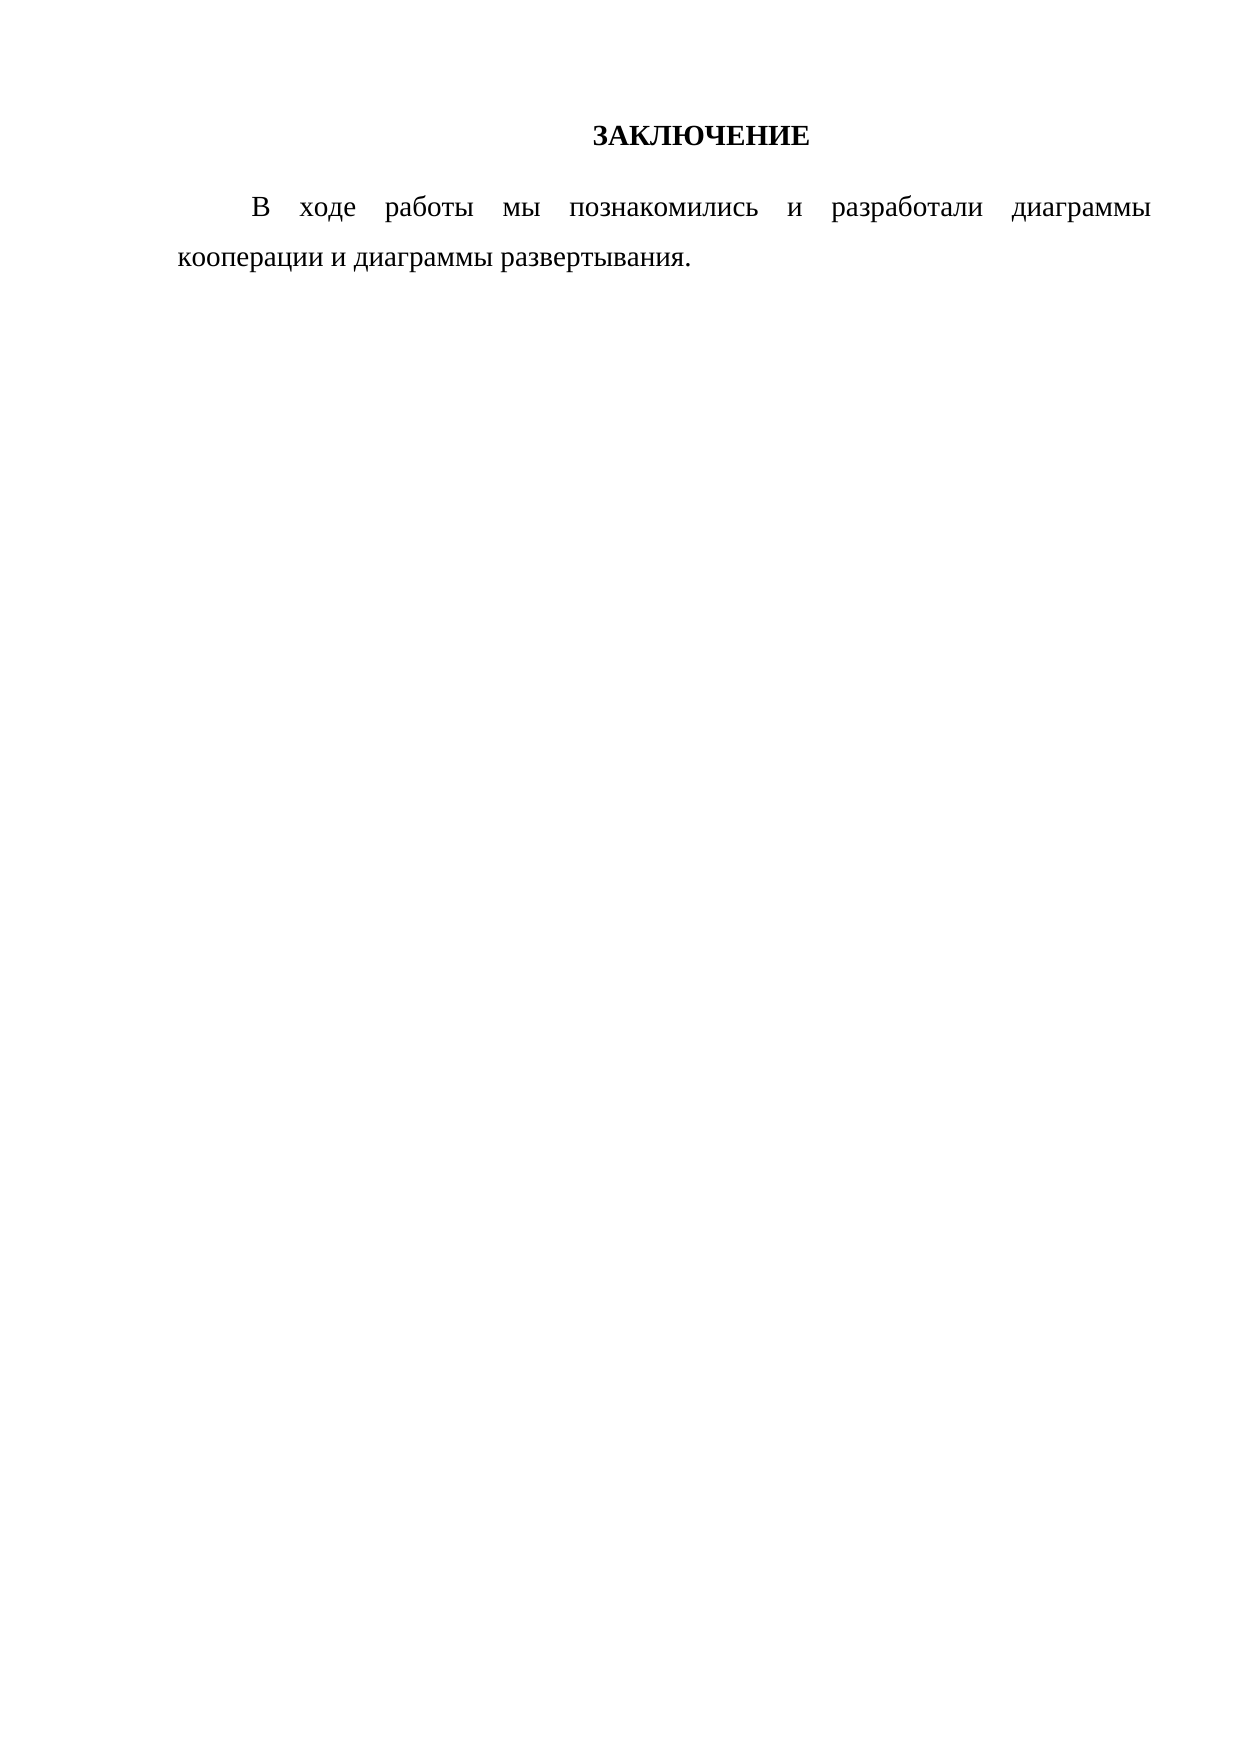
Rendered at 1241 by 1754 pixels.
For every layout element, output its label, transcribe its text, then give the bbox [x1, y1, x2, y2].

text В ходе работы мы познакомились и разработали диаграммы кооперации и диаграммы развертывания. [177, 189, 1152, 273]
text ЗАКЛЮЧЕНИЕ [177, 118, 1152, 152]
